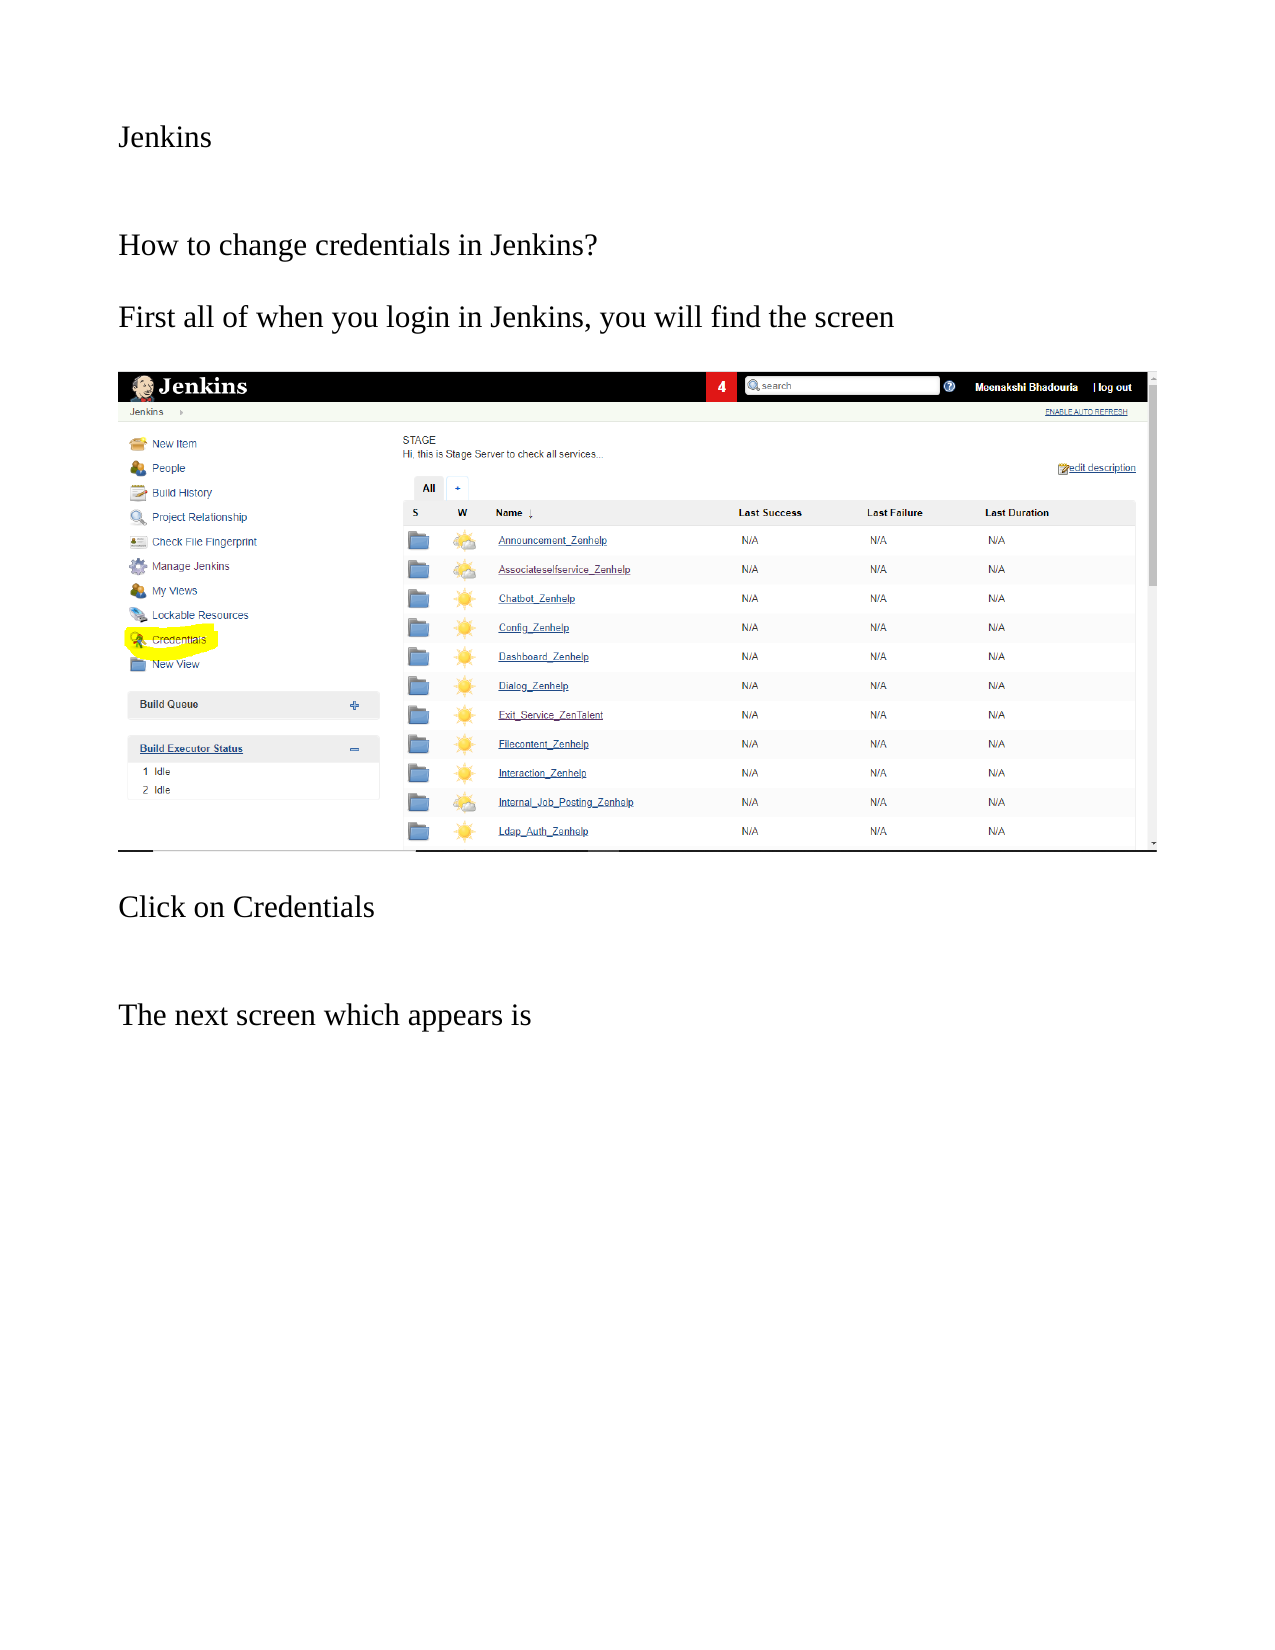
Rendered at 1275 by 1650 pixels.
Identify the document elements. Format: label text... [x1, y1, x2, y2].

text How to change credentials in Jenkins? [118, 226, 1157, 262]
text First all of when you login in Jenkins, you will find the screen [118, 298, 1157, 334]
text The next screen which appears is [118, 996, 1157, 1032]
text Jenkins [118, 118, 1157, 154]
picture [118, 369, 1157, 852]
text Click on Credentials [118, 888, 1157, 924]
